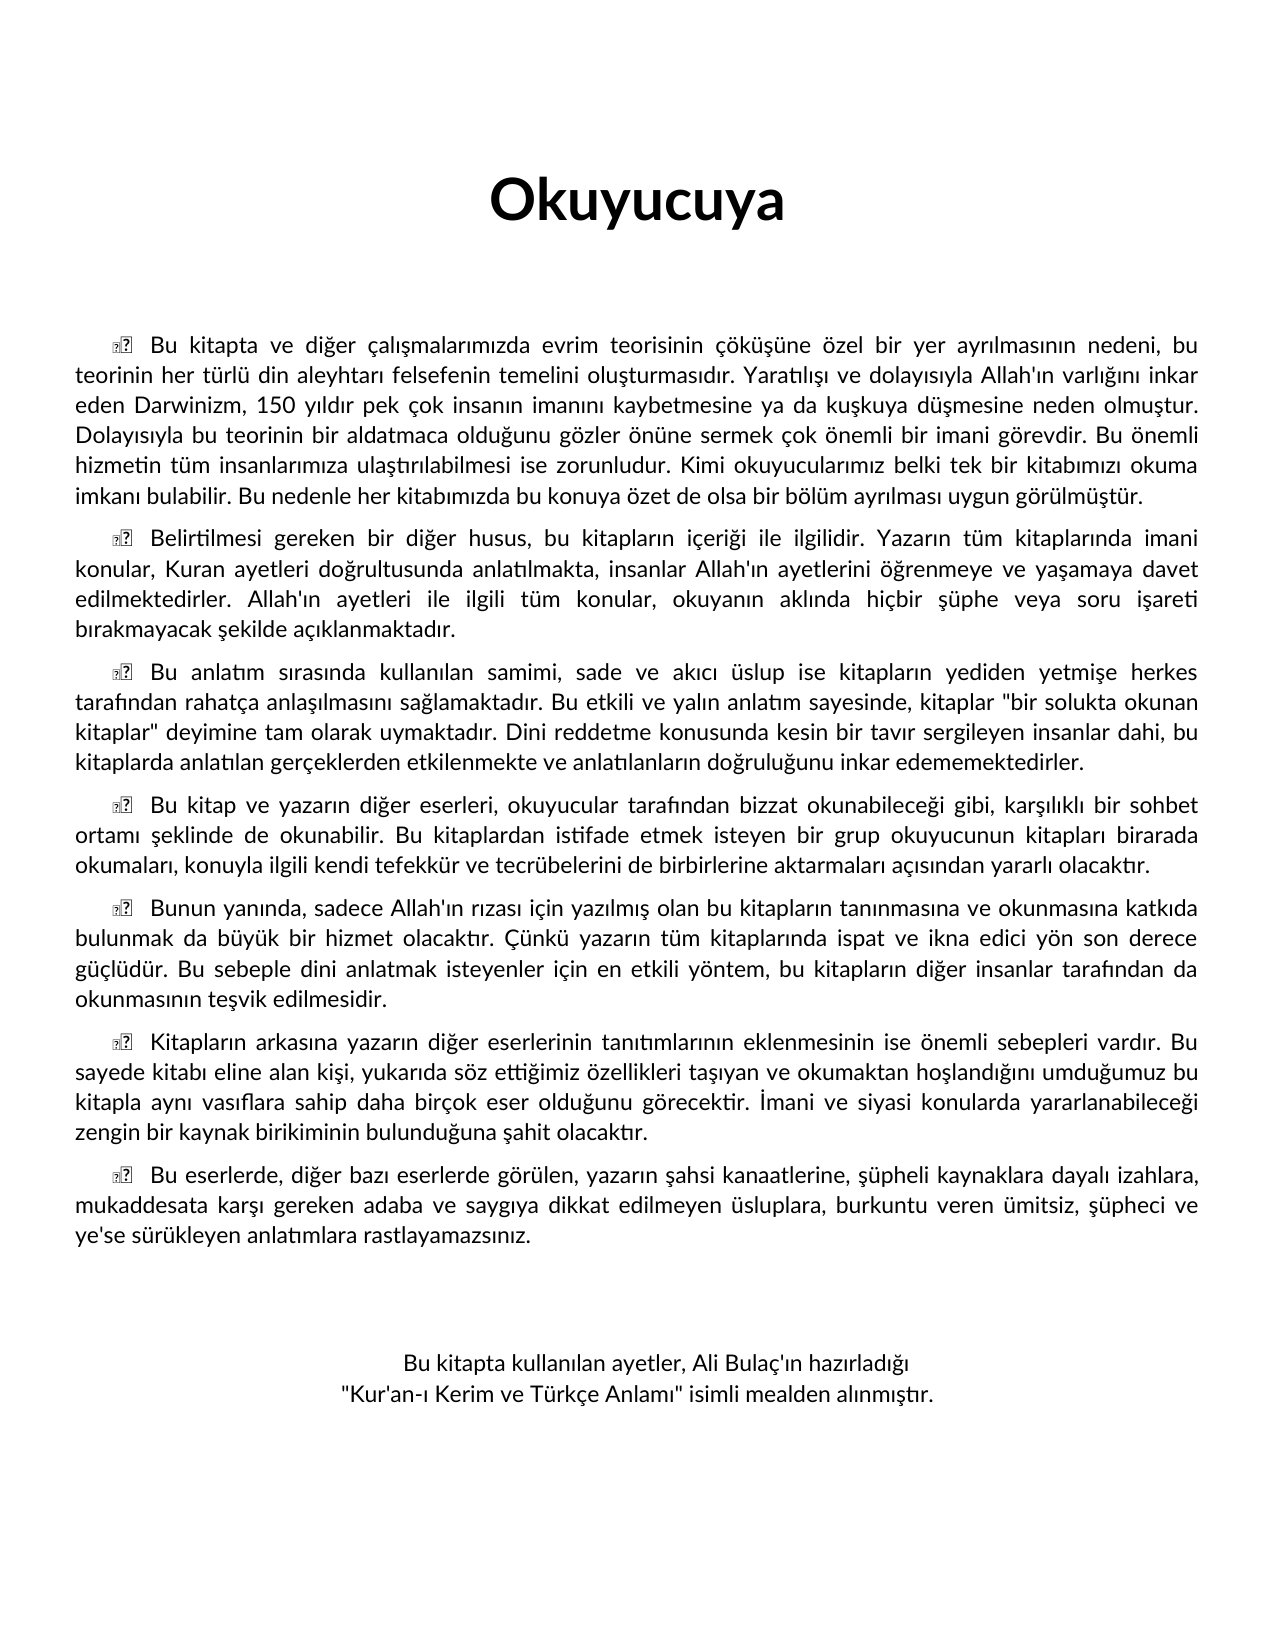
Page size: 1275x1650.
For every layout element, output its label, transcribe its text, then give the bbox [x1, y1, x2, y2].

text  Bu anlatım sırasında kullanılan samimi, sade ve akıcı üslup ise kitapların yediden yetmişe herkes tarafından rahatça anlaşılmasını sağlamaktadır. Bu etkili ve yalın anlatım sayesinde, kitaplar "bir solukta okunan kitaplar" deyimine tam olarak uymaktadır. Dini reddetme konusunda kesin bir tavır sergileyen insanlar dahi, bu kitaplarda anlatılan gerçeklerden etkilenmekte ve anlatılanların doğruluğunu inkar edememektedirler. [75, 657, 1200, 776]
text  Bu kitap ve yazarın diğer eserleri, okuyucular tarafından bizzat okunabileceği gibi, karşılıklı bir sohbet ortamı şeklinde de okunabilir. Bu kitaplardan istifade etmek isteyen bir grup okuyucunun kitapları birarada okumaları, konuyla ilgili kendi tefekkür ve tecrübelerini de birbirlerine aktarmaları açısından yararlı olacaktır. [75, 791, 1200, 879]
subtitle Okuyucuya [75, 162, 1200, 232]
text  Bu eserlerde, diğer bazı eserlerde görülen, yazarın şahsi kanaatlerine, şüpheli kaynaklara dayalı izahlara, mukaddesata karşı gereken adaba ve saygıya dikkat edilmeyen üsluplara, burkuntu veren ümitsiz, şüpheci ve ye'se sürükleyen anlatımlara rastlayamazsınız. [75, 1161, 1200, 1248]
text Bu kitapta kullanılan ayetler, Ali Bulaç'ın hazırladığı "Kur'an-ı Kerim ve Türkçe Anlamı" isimli mealden alınmıştır. [75, 1349, 1200, 1407]
text  Kitapların arkasına yazarın diğer eserlerinin tanıtımlarının eklenmesinin ise önemli sebepleri vardır. Bu sayede kitabı eline alan kişi, yukarıda söz ettiğimiz özellikleri taşıyan ve okumaktan hoşlandığını umduğumuz bu kitapla aynı vasıflara sahip daha birçok eser olduğunu görecektir. İmani ve siyasi konularda yararlanabileceği zengin bir kaynak birikiminin bulunduğuna şahit olacaktır. [75, 1027, 1200, 1145]
text  Bunun yanında, sadece Allah'ın rızası için yazılmış olan bu kitapların tanınmasına ve okunmasına katkıda bulunmak da büyük bir hizmet olacaktır. Çünkü yazarın tüm kitaplarında ispat ve ikna edici yön son derece güçlüdür. Bu sebeple dini anlatmak isteyenler için en etkili yöntem, bu kitapların diğer insanlar tarafından da okunmasının teşvik edilmesidir. [75, 894, 1200, 1012]
text  Bu kitapta ve diğer çalışmalarımızda evrim teorisinin çöküşüne özel bir yer ayrılmasının nedeni, bu teorinin her türlü din aleyhtarı felsefenin temelini oluşturmasıdır. Yaratılışı ve dolayısıyla Allah'ın varlığını inkar eden Darwinizm, 150 yıldır pek çok insanın imanını kaybetmesine ya da kuşkuya düşmesine neden olmuştur. Dolayısıyla bu teorinin bir aldatmaca olduğunu gözler önüne sermek çok önemli bir imani görevdir. Bu önemli hizmetin tüm insanlarımıza ulaştırılabilmesi ise zorunludur. Kimi okuyucularımız belki tek bir kitabımızı okuma imkanı bulabilir. Bu nedenle her kitabımızda bu konuya özet de olsa bir bölüm ayrılması uygun görülmüştür. [75, 330, 1200, 509]
text  Belirtilmesi gereken bir diğer husus, bu kitapların içeriği ile ilgilidir. Yazarın tüm kitaplarında imani konular, Kuran ayetleri doğrultusunda anlatılmakta, insanlar Allah'ın ayetlerini öğrenmeye ve yaşamaya davet edilmektedirler. Allah'ın ayetleri ile ilgili tüm konular, okuyanın aklında hiçbir şüphe veya soru işareti bırakmayacak şekilde açıklanmaktadır. [75, 524, 1200, 642]
